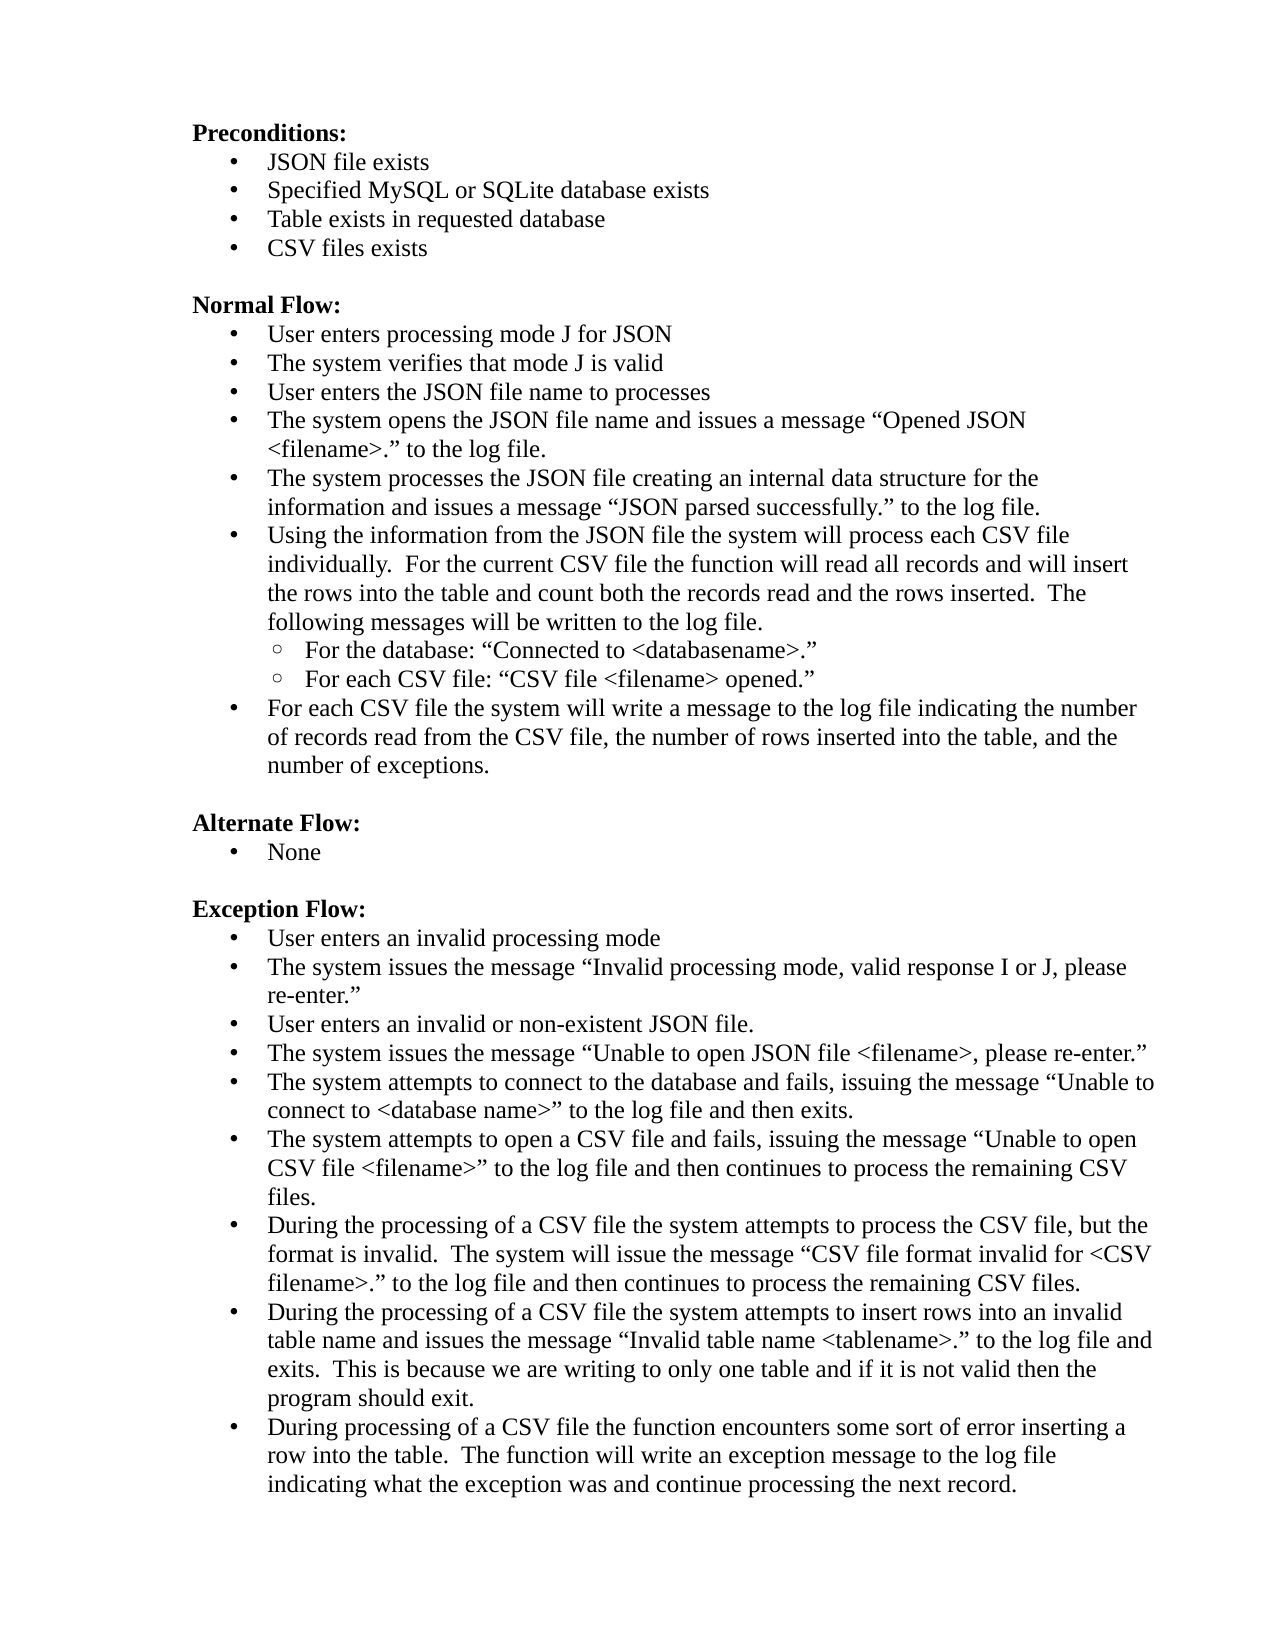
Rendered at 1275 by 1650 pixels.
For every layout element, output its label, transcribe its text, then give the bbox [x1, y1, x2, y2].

list The system processes the JSON file creating an internal data structure for the information and issues a message “JSON parsed successfully.” to the log file. [229, 463, 1157, 521]
text Normal Flow: [118, 291, 1157, 319]
text Preconditions: [118, 118, 1157, 147]
list CSV files exists [229, 233, 1157, 262]
list None [229, 837, 1157, 866]
list JSON file exists [229, 147, 1157, 176]
list The system issues the message “Invalid processing mode, valid response I or J, please re-enter.” [229, 952, 1157, 1009]
list For the database: “Connected to <databasename>.” [267, 636, 1157, 664]
list User enters an invalid processing mode [229, 923, 1157, 952]
list Table exists in requested database [229, 204, 1157, 233]
list User enters the JSON file name to processes [229, 377, 1157, 406]
list User enters processing mode J for JSON [229, 319, 1157, 348]
list The system attempts to open a CSV file and fails, issuing the message “Unable to open CSV file <filename>” to the log file and then continues to process the remaining CSV files. [229, 1124, 1157, 1211]
list During processing of a CSV file the function encounters some sort of error inserting a row into the table. The function will write an exception message to the log file indicating what the exception was and continue processing the next record. [229, 1412, 1157, 1498]
list For each CSV file: “CSV file <filename> opened.” [267, 664, 1157, 693]
text Alternate Flow: [118, 808, 1157, 837]
list The system opens the JSON file name and issues a message “Opened JSON <filename>.” to the log file. [229, 406, 1157, 463]
list During the processing of a CSV file the system attempts to process the CSV file, but the format is invalid. The system will issue the message “CSV file format invalid for <CSV filename>.” to the log file and then continues to process the remaining CSV files. [229, 1211, 1157, 1297]
list During the processing of a CSV file the system attempts to insert rows into an invalid table name and issues the message “Invalid table name <tablename>.” to the log file and exits. This is because we are writing to only one table and if it is not valid then the program should exit. [229, 1297, 1157, 1412]
list The system attempts to connect to the database and fails, issuing the message “Unable to connect to <database name>” to the log file and then exits. [229, 1067, 1157, 1124]
list The system issues the message “Unable to open JSON file <filename>, please re-enter.” [229, 1038, 1157, 1067]
text Exception Flow: [118, 894, 1157, 923]
list User enters an invalid or non-existent JSON file. [229, 1009, 1157, 1038]
list For each CSV file the system will write a message to the log file indicating the number of records read from the CSV file, the number of rows inserted into the table, and the number of exceptions. [229, 693, 1157, 779]
list Specified MySQL or SQLite database exists [229, 176, 1157, 204]
list The system verifies that mode J is valid [229, 348, 1157, 377]
list Using the information from the JSON file the system will process each CSV file individually. For the current CSV file the function will read all records and will insert the rows into the table and count both the records read and the rows inserted. The following messages will be written to the log file. [229, 521, 1157, 636]
